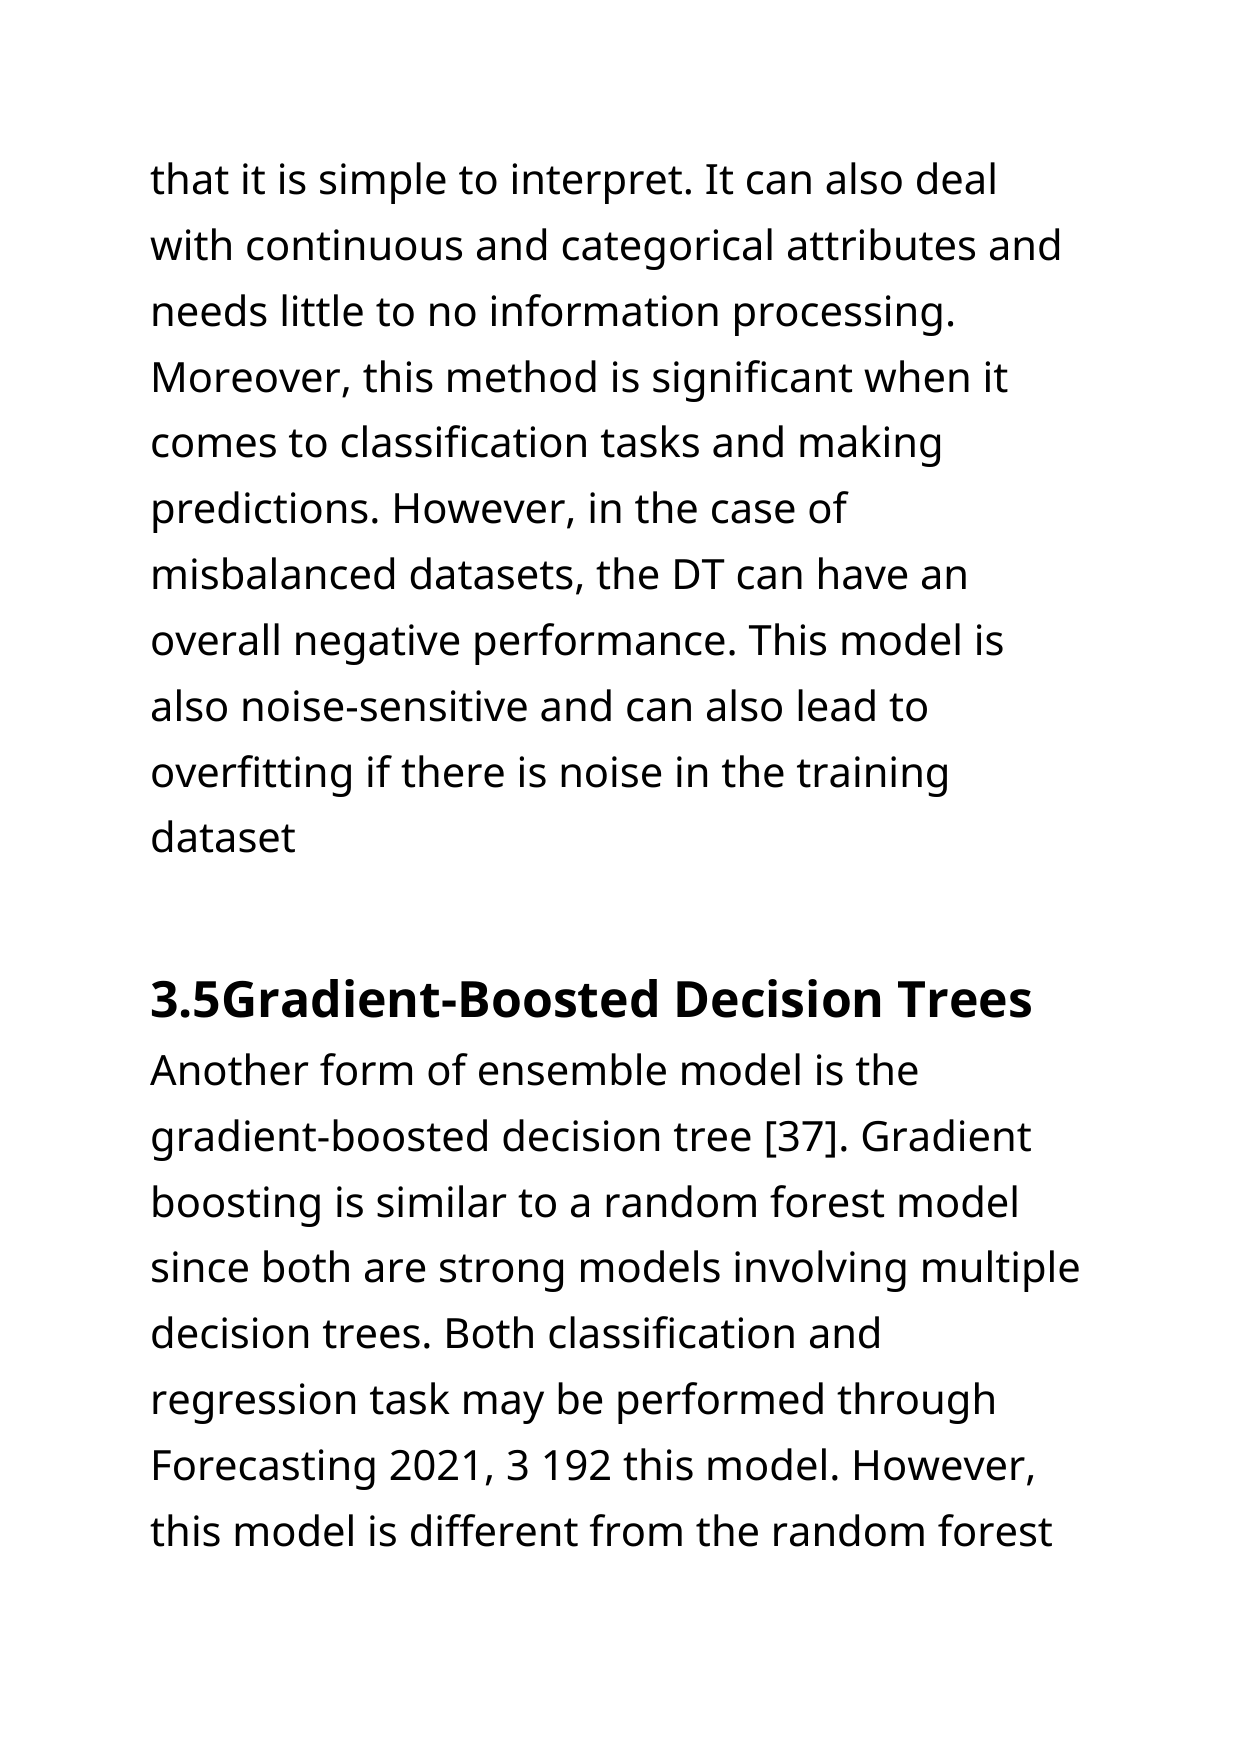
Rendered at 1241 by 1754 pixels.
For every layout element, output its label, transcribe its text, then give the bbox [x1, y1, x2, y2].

text that it is simple to interpret. It can also deal with continuous and categorical attributes and needs little to no information processing. Moreover, this method is significant when it comes to classification tasks and making predictions. However, in the case of misbalanced datasets, the DT can have an overall negative performance. This model is also noise-sensitive and can also lead to overfitting if there is noise in the training dataset [150, 150, 1090, 865]
text 3.5Gradient-Boosted Decision Trees Another form of ensemble model is the gradient-boosted decision tree [37]. Gradient boosting is similar to a random forest model since both are strong models involving multiple decision trees. Both classification and regression task may be performed through Forecasting 2021, 3 192 this model. However, this model is different from the random forest [150, 964, 1090, 1558]
